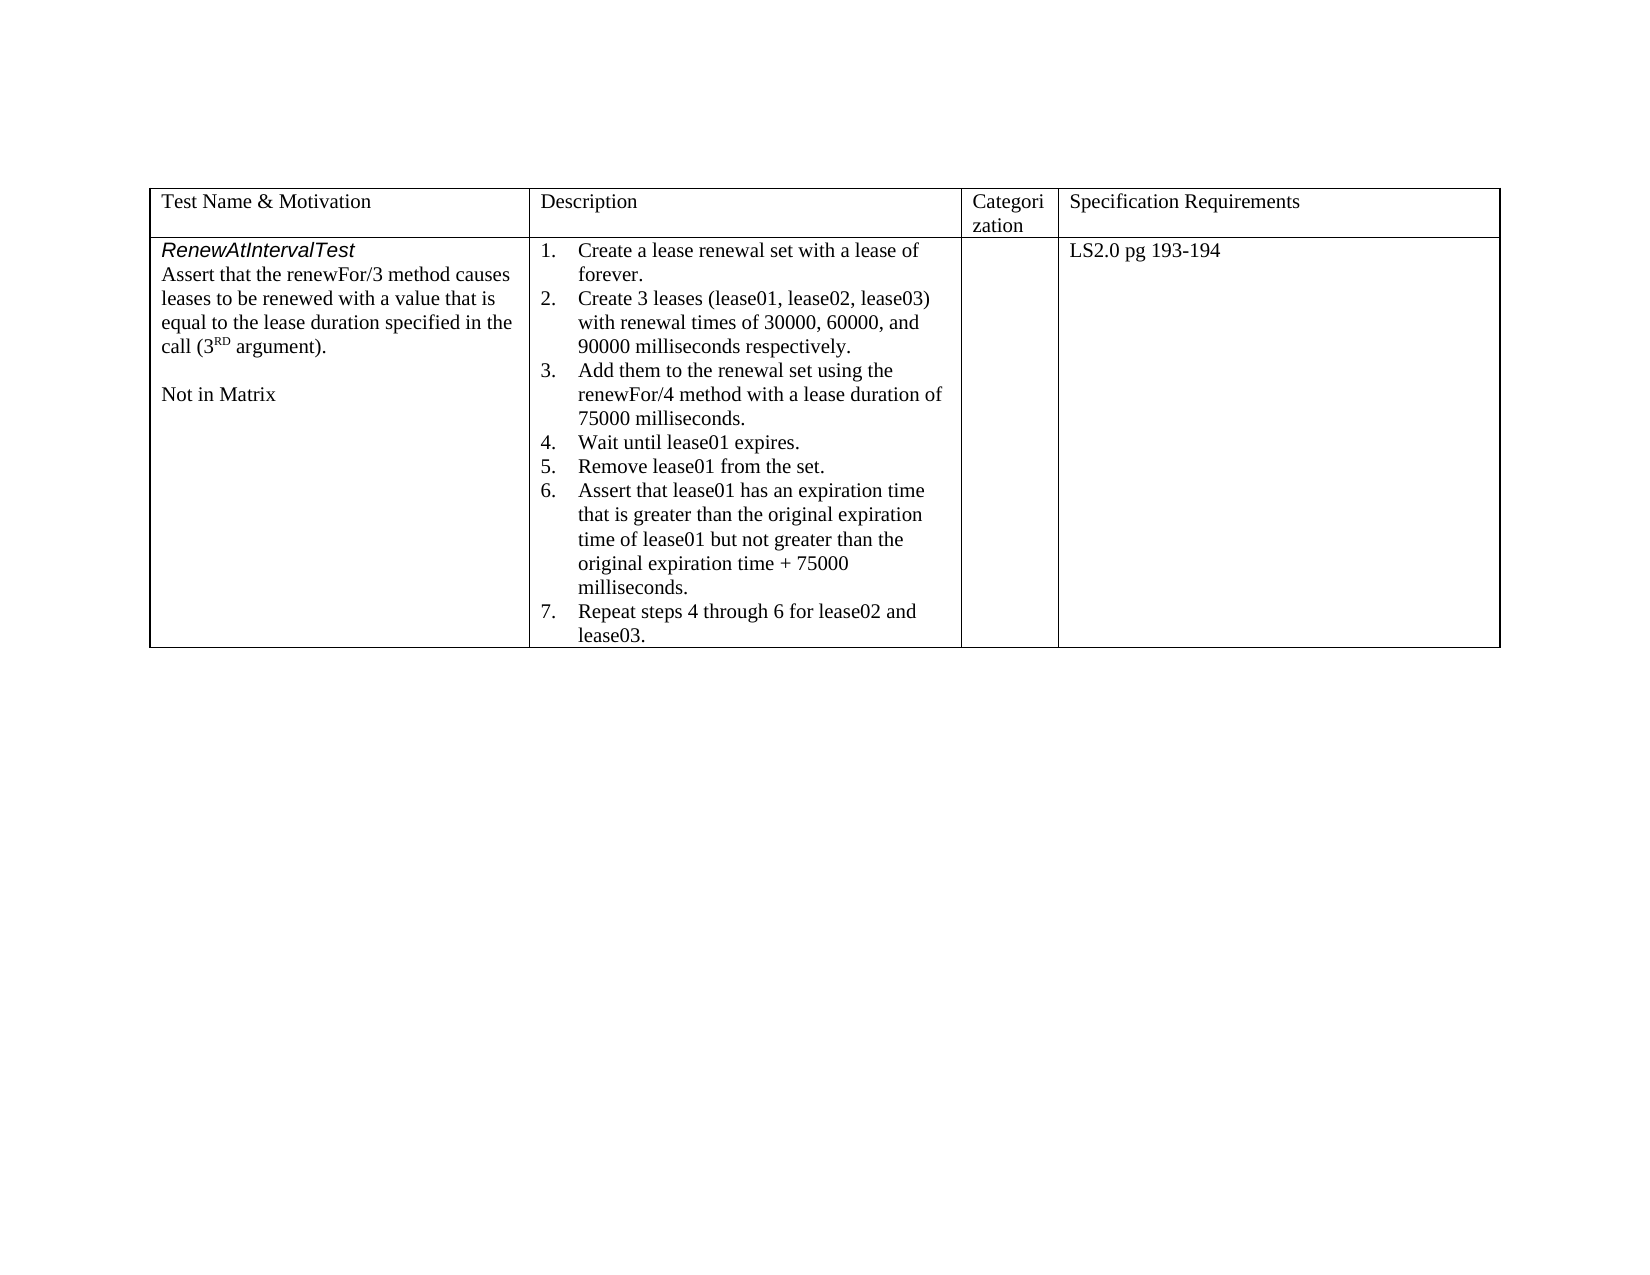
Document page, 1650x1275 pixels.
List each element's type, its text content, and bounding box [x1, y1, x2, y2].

table_cell RenewAtIntervalTest Assert that the renewFor/3 method causes leases to be renewed with a value that is equal to the lease duration specified in the call (3RD argument). Not in Matrix [151, 238, 529, 647]
table_cell LS2.0 pg 193-194 [1059, 238, 1499, 647]
table_header Categorization [962, 189, 1058, 237]
table_header Test Name & Motivation [151, 189, 529, 237]
table_header Description [530, 189, 961, 237]
table_cell Create a lease renewal set with a lease of forever. Create 3 leases (lease01, lease02, lease03) with renewal times of 30000, 60000, and 90000 milliseconds respectively. Add them to the renewal set using the renewFor/4 method with a lease duration of 75000 milliseconds. Wait until lease01 expires. Remove lease01 from the set. Assert that lease01 has an expiration time that is greater than the original expiration time of lease01 but not greater than the original expiration time + 75000 milliseconds. Repeat steps 4 through 6 for lease02 and lease03. [530, 238, 961, 647]
table_cell [962, 238, 1058, 647]
table_header Specification Requirements [1059, 189, 1499, 237]
